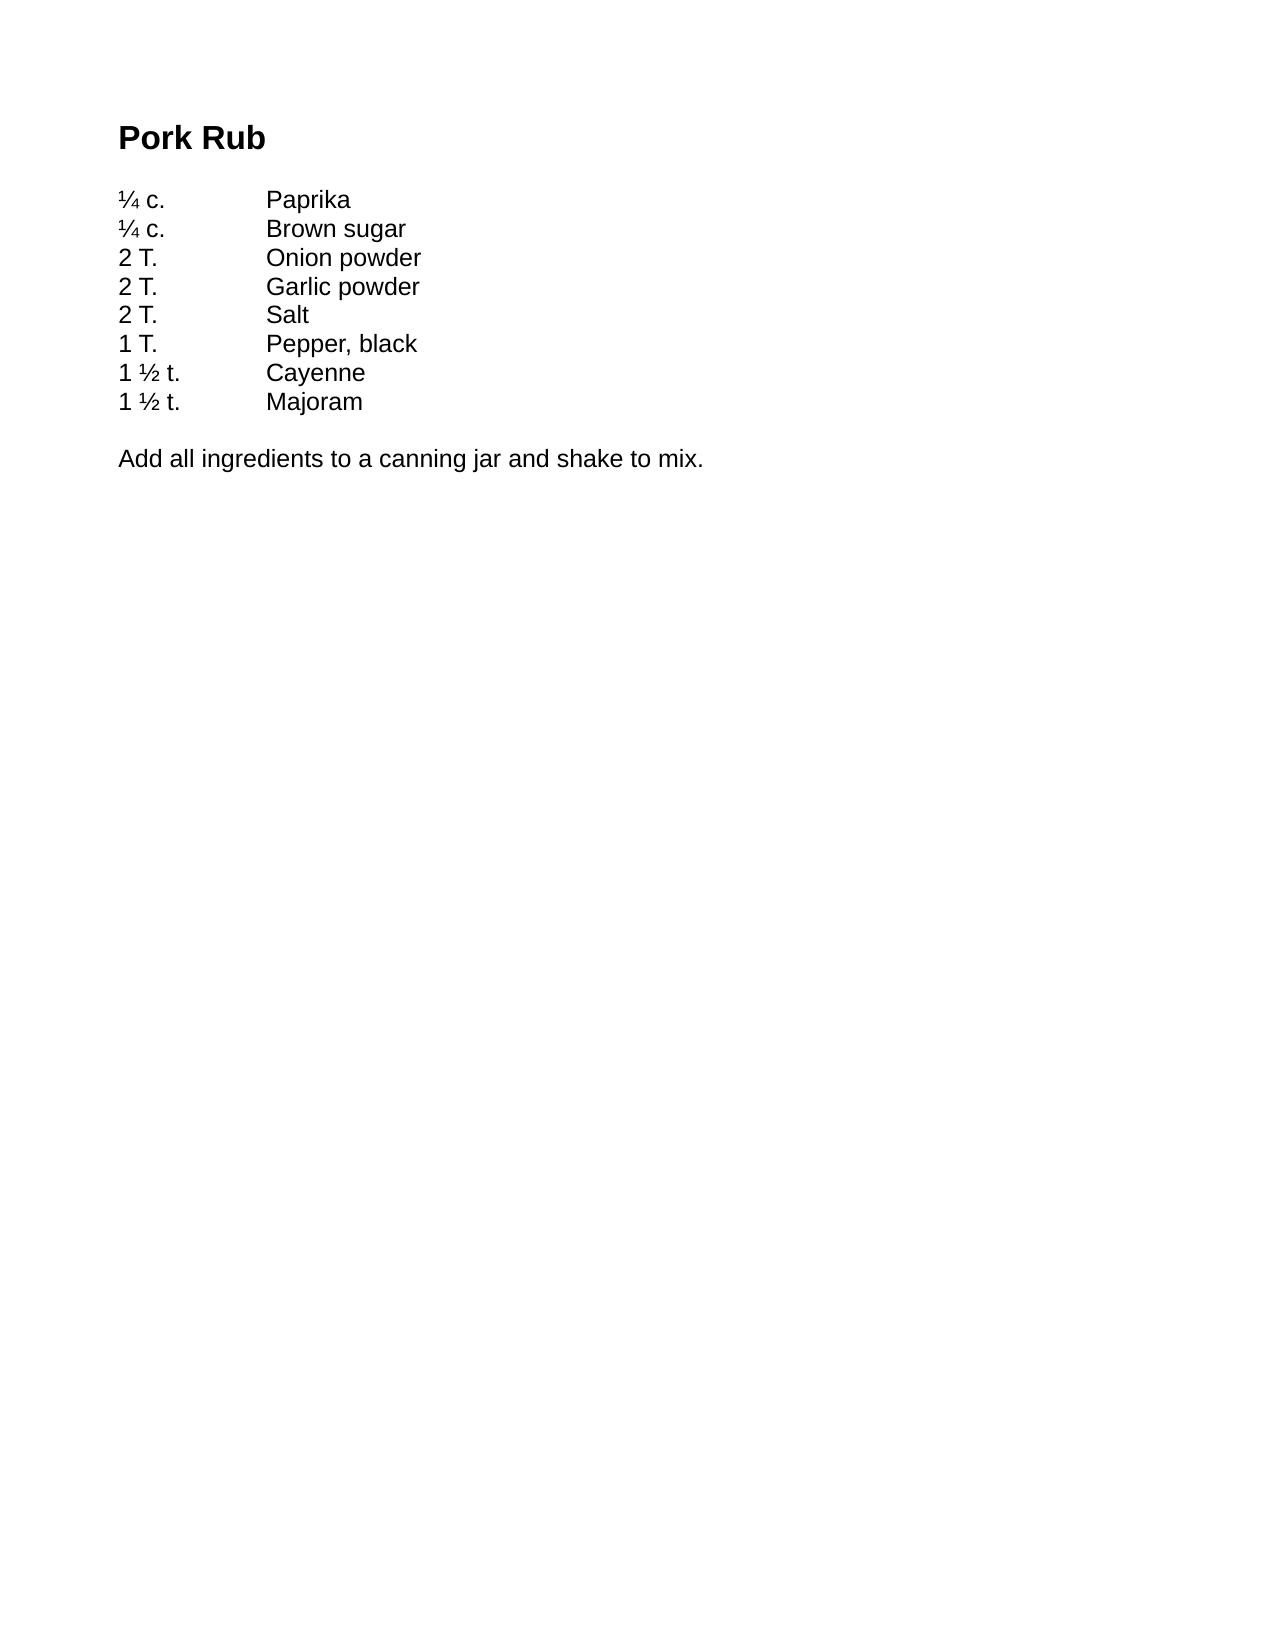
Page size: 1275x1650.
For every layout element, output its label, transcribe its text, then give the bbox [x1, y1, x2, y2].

text ¼ c. Brown sugar [118, 214, 1157, 243]
text ¼ c. Paprika [118, 185, 1157, 214]
text 1 T. Pepper, black [118, 329, 1157, 358]
text Pork Rub [118, 118, 1157, 157]
text 2 T. Onion powder [118, 243, 1157, 272]
text 2 T. Salt [118, 300, 1157, 329]
text Add all ingredients to a canning jar and shake to mix. [118, 444, 1157, 473]
text 2 T. Garlic powder [118, 272, 1157, 300]
text 1 ½ t. Cayenne [118, 358, 1157, 387]
text 1 ½ t. Majoram [118, 387, 1157, 415]
